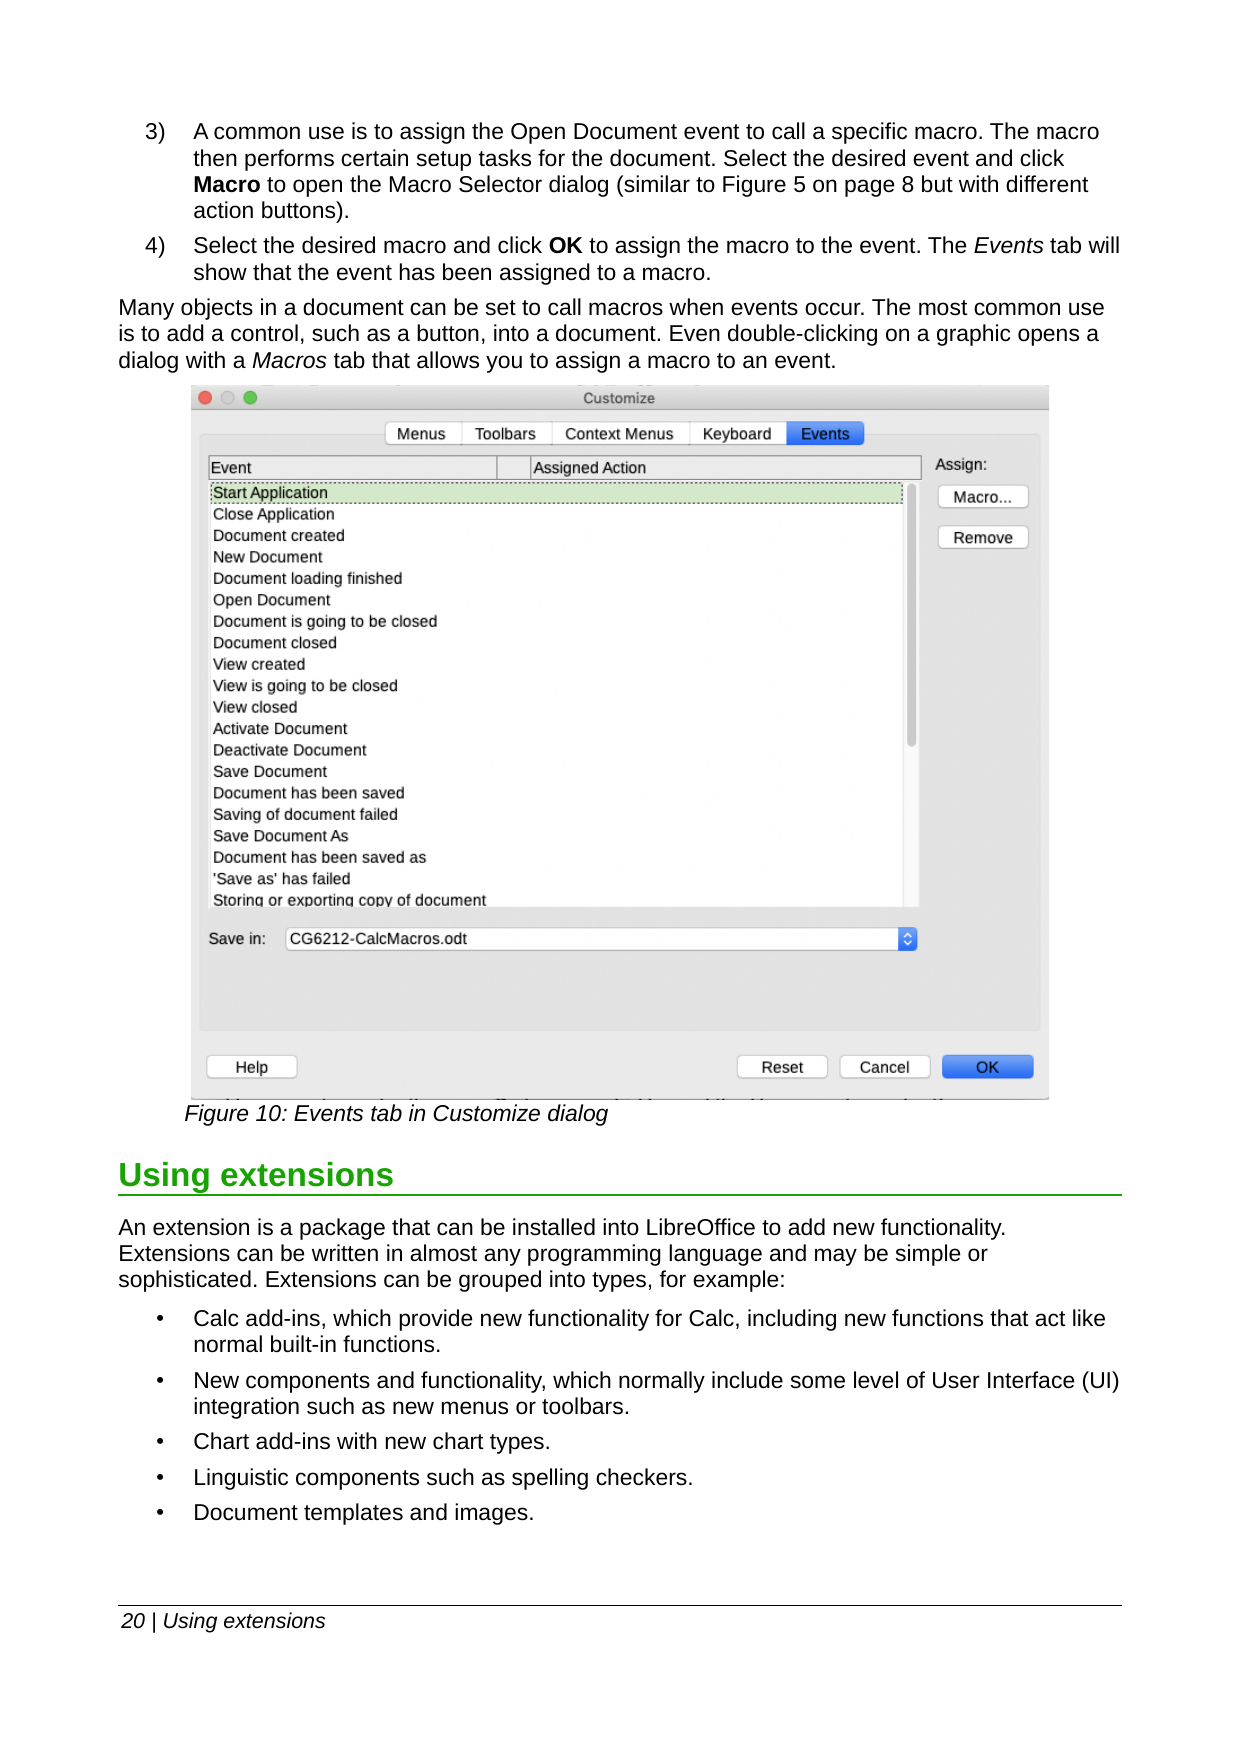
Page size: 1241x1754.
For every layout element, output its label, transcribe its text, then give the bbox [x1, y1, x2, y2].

list Calc add-ins, which provide new functionality for Calc, including new functions that act like normal built-in functions. [156, 1305, 1122, 1358]
list Chart add-ins with new chart types. [156, 1428, 1122, 1454]
list New components and functionality, which normally include some level of User Interface (UI) integration such as new menus or toolbars. [156, 1367, 1122, 1419]
list A common use is to assign the Open Document event to call a specific macro. The macro then performs certain setup tasks for the document. Select the desired event and click Macro to open the Macro Selector dialog (similar to Figure 5 on page 8 but with different action buttons). [165, 118, 1122, 223]
list Select the desired macro and click OK to assign the macro to the event. The Events tab will show that the event has been assigned to a macro. [165, 232, 1122, 285]
list Document templates and images. [156, 1499, 1122, 1525]
subtitle Using extensions [118, 1155, 1122, 1194]
picture [191, 385, 1050, 1100]
text Many objects in a document can be set to call macros when events occur. The most common use is to add a control, such as a button, into a document. Even double-clicking on a graphic opens a dialog with a Macros tab that allows you to assign a macro to an event. [118, 294, 1122, 373]
list Linguistic components such as spelling checkers. [156, 1463, 1122, 1490]
text Figure 10: Events tab in Customize dialog [184, 386, 1056, 1126]
list An extension is a package that can be installed into LibreOffice to add new functionality. Extensions can be written in almost any programming language and may be simple or sophisticated. Extensions can be grouped into types, for example: [118, 1213, 1122, 1293]
